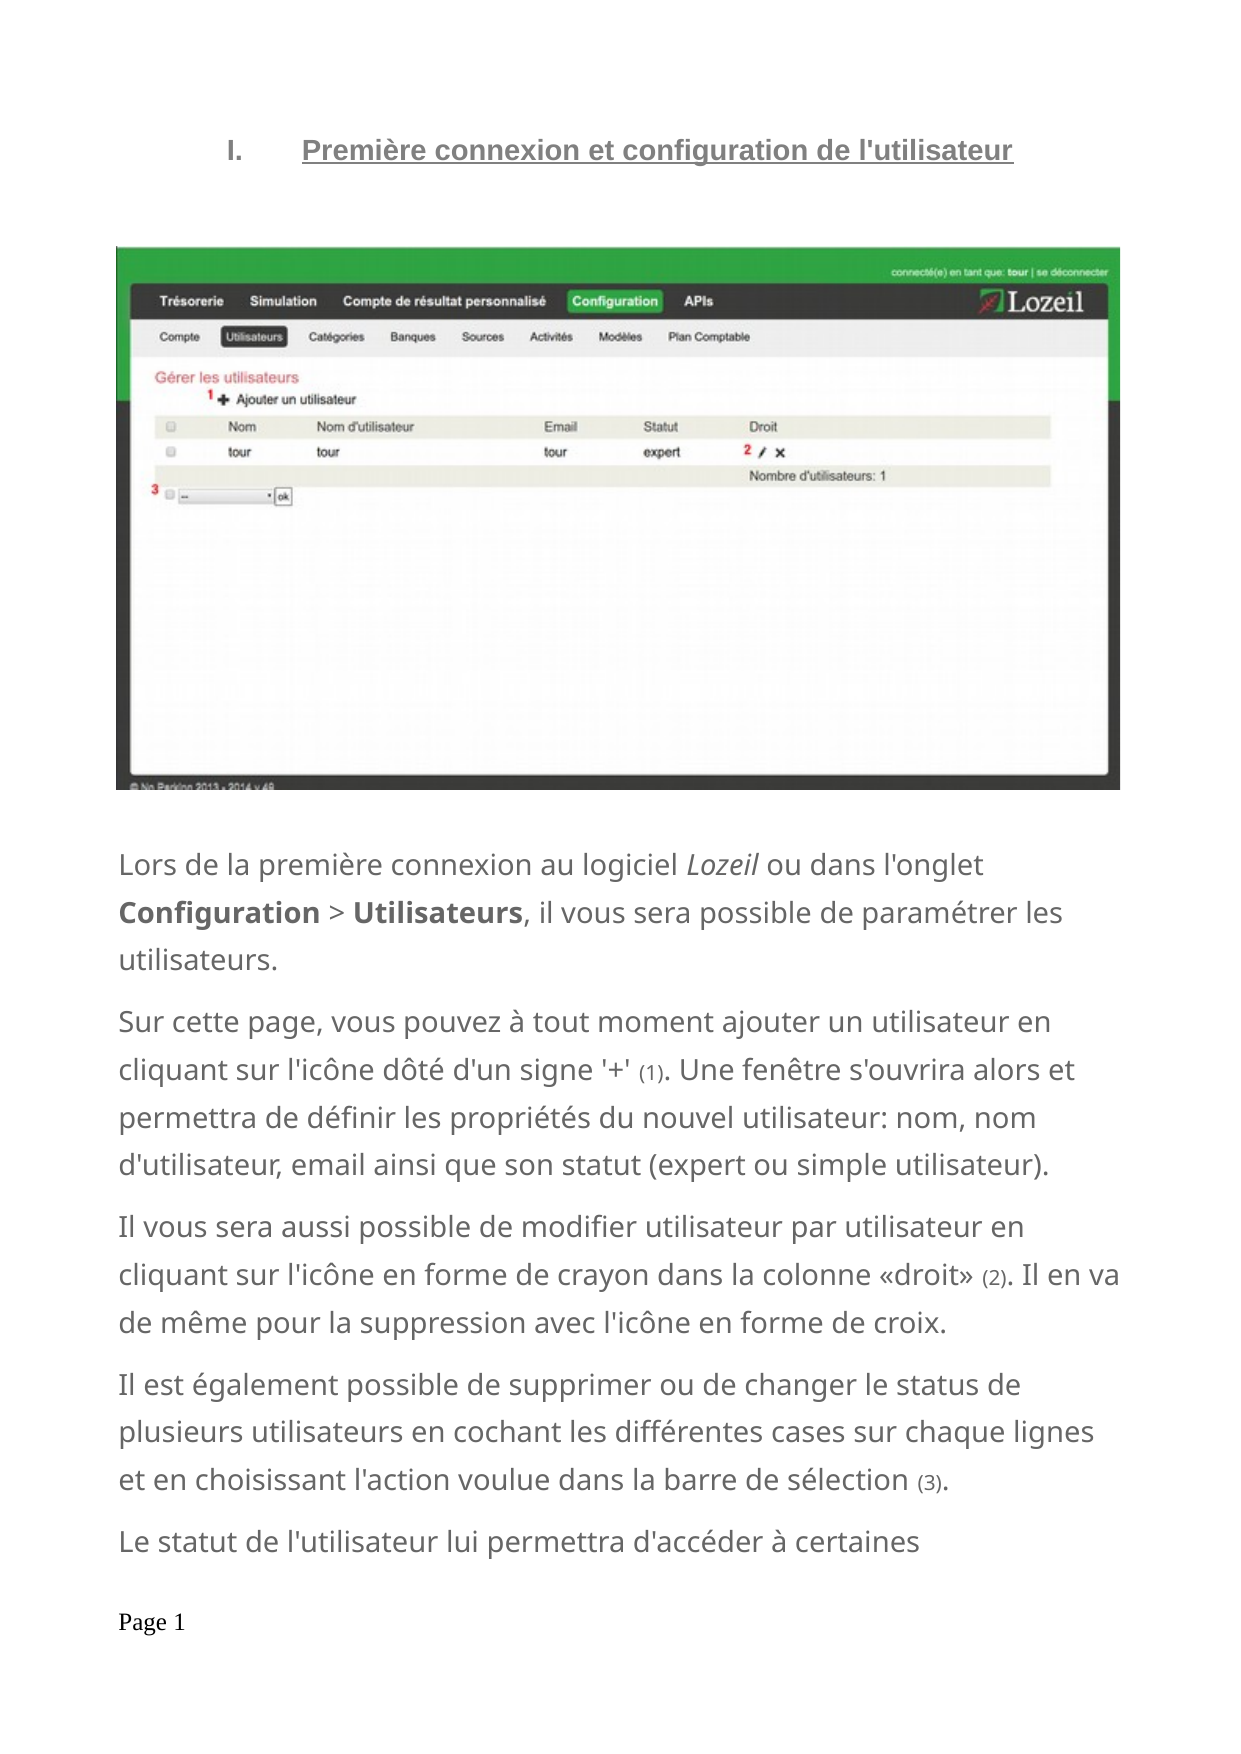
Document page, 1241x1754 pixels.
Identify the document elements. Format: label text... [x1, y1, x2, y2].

text Sur cette page, vous pouvez à tout moment ajouter un utilisateur en cliquant sur l'icône dôté d'un signe '+' (1). Une fenêtre s'ouvrira alors et permettra de définir les propriétés du nouvel utilisateur: nom, nom d'utilisateur, email ainsi que son statut (expert ou simple utilisateur). [118, 1002, 1122, 1184]
subtitle I. Première connexion et configuration de l'utilisateur [118, 133, 1122, 166]
text Lors de la première connexion au logiciel Lozeil ou dans l'onglet Configuration > Utilisateurs, il vous sera possible de paramétrer les utilisateurs. [118, 844, 1122, 979]
text Le statut de l'utilisateur lui permettra d'accéder à certaines [118, 1522, 1122, 1561]
text Il vous sera aussi possible de modifier utilisateur par utilisateur en cliquant sur l'icône en forme de crayon dans la colonne «droit» (2). Il en va de même pour la suppression avec l'icône en forme de croix. [118, 1207, 1122, 1342]
text Il est également possible de supprimer ou de changer le status de plusieurs utilisateurs en cochant les différentes cases sur chaque lignes et en choisissant l'action voulue dans la barre de sélection (3). [118, 1364, 1122, 1499]
picture [116, 246, 1121, 790]
